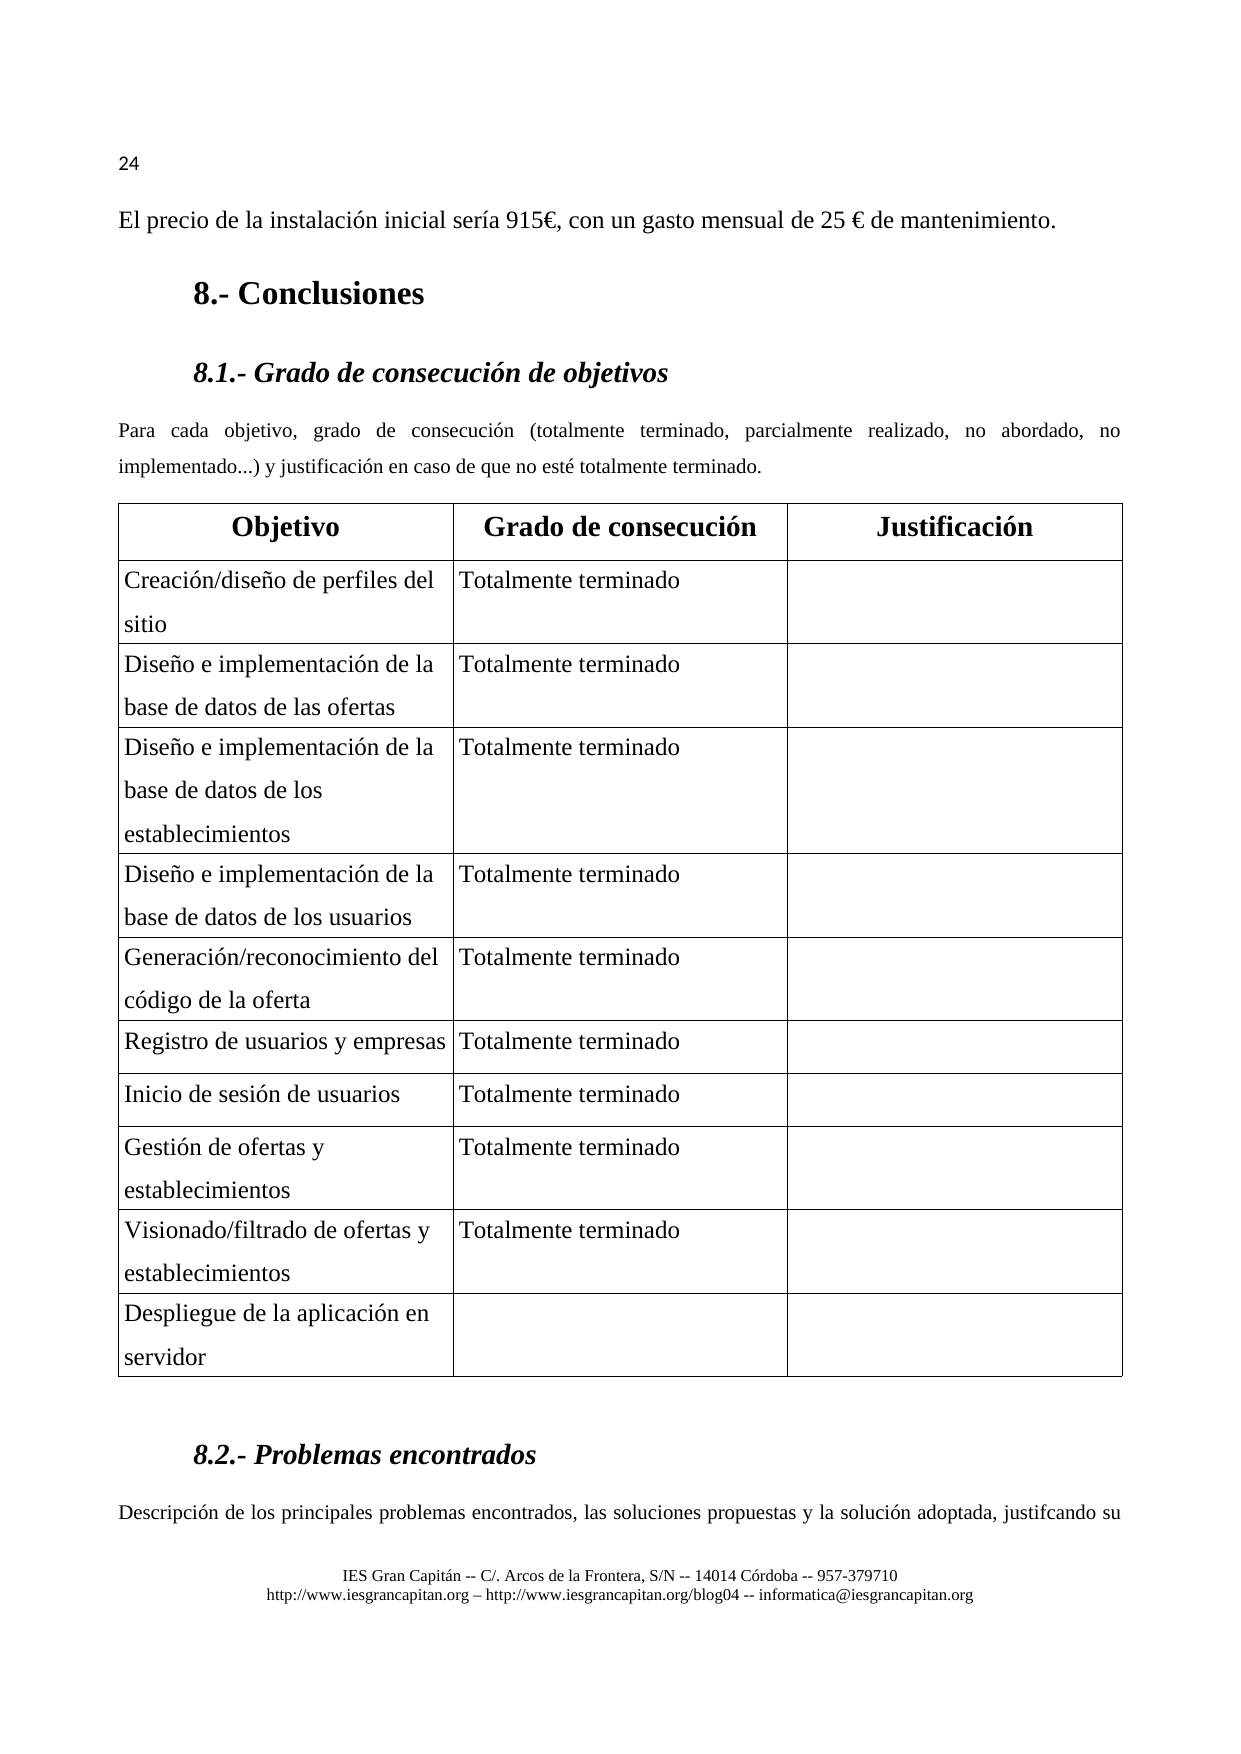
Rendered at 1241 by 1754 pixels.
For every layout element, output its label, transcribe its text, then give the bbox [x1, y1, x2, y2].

table_cell [788, 561, 1122, 643]
table_cell [788, 1021, 1122, 1073]
table_cell Totalmente terminado [454, 1074, 787, 1126]
table_header Grado de consecución [454, 504, 787, 560]
table_cell Totalmente terminado [454, 728, 787, 853]
table_cell [788, 938, 1122, 1020]
table_cell Diseño e implementación de la base de datos de los establecimientos [119, 728, 453, 853]
table_cell [788, 728, 1122, 853]
table_cell Totalmente terminado [454, 644, 787, 727]
table_cell Creación/diseño de perfiles del sitio [119, 561, 453, 643]
table_cell [788, 854, 1122, 937]
text El precio de la instalación inicial sería 915€, con un gasto mensual de 25 € de mantenimiento. [118, 205, 1122, 234]
table_cell Totalmente terminado [454, 938, 787, 1020]
table_cell Totalmente terminado [454, 854, 787, 937]
table_header Objetivo [119, 504, 453, 560]
subtitle 8.1.- Grado de consecución de objetivos [118, 356, 1122, 389]
table_cell [788, 1074, 1122, 1126]
table_cell Diseño e implementación de la base de datos de los usuarios [119, 854, 453, 937]
table_header Justificación [788, 504, 1122, 560]
table_cell Totalmente terminado [454, 1021, 787, 1073]
table_cell [788, 1294, 1122, 1376]
table_cell Totalmente terminado [454, 1210, 787, 1293]
table_cell Diseño e implementación de la base de datos de las ofertas [119, 644, 453, 727]
text Para cada objetivo, grado de consecución (totalmente terminado, parcialmente realizado, no abordado, no implementado...) y justificación en caso de que no esté totalmente terminado. [118, 418, 1122, 478]
table_cell Visionado/filtrado de ofertas y establecimientos [119, 1210, 453, 1293]
table_cell [454, 1294, 787, 1376]
table_cell Gestión de ofertas y establecimientos [119, 1127, 453, 1209]
table_cell Totalmente terminado [454, 1127, 787, 1209]
table_cell [788, 1127, 1122, 1209]
subtitle 8.2.- Problemas encontrados [118, 1437, 1122, 1471]
table_cell [788, 1210, 1122, 1293]
table_cell [788, 644, 1122, 727]
subtitle 8.- Conclusiones [118, 273, 1122, 311]
table_cell Generación/reconocimiento del código de la oferta [119, 938, 453, 1020]
table_cell Totalmente terminado [454, 561, 787, 643]
text Descripción de los principales problemas encontrados, las soluciones propuestas y la solución adoptada, justifcando su [118, 1500, 1122, 1524]
table_cell Inicio de sesión de usuarios [119, 1074, 453, 1126]
table_cell Registro de usuarios y empresas [119, 1021, 453, 1073]
table_cell Despliegue de la aplicación en servidor [119, 1294, 453, 1376]
